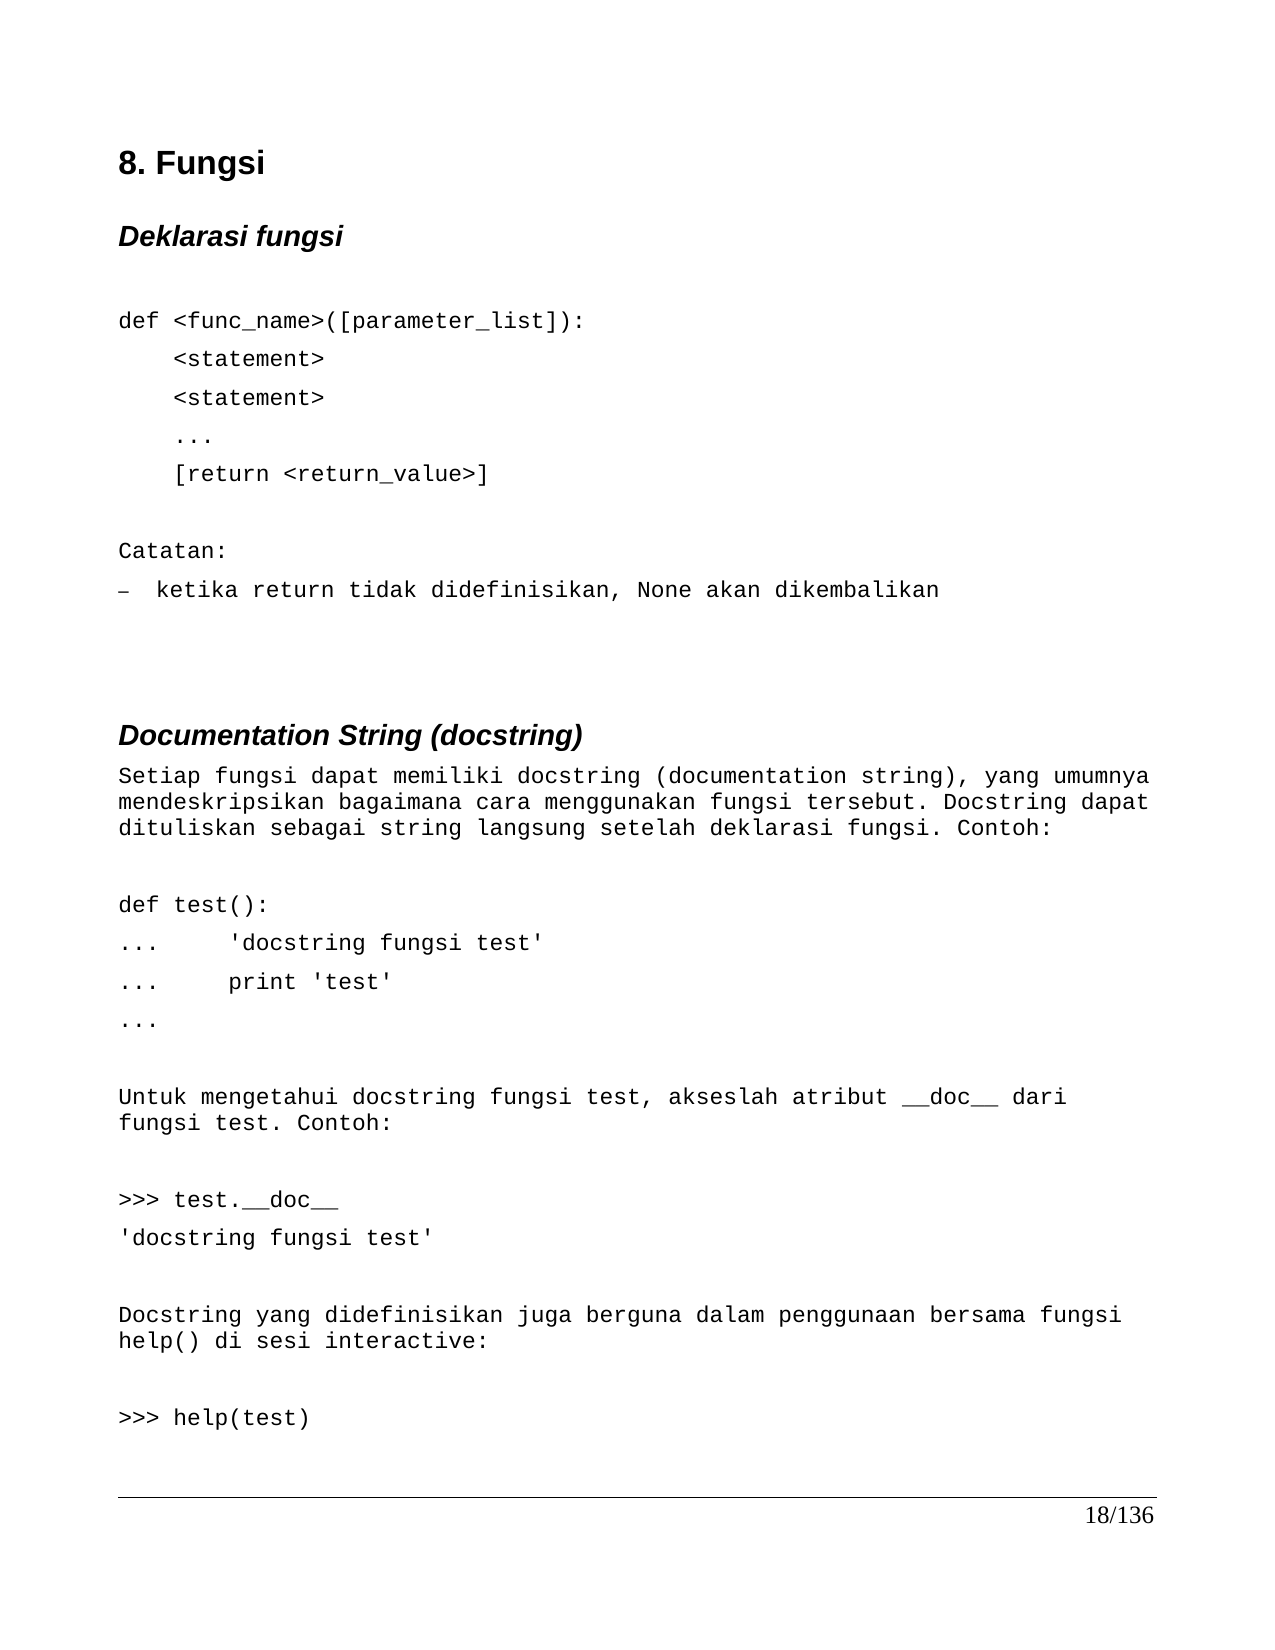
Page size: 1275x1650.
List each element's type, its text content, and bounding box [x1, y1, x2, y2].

list ketika return tidak didefinisikan, None akan dikembalikan [118, 578, 1157, 604]
text <statement> [118, 386, 1157, 412]
text ... 'docstring fungsi test' [118, 932, 1157, 958]
text def test(): [118, 893, 1157, 919]
text >>> help(test) [118, 1406, 1157, 1432]
text ... print 'test' [118, 970, 1157, 996]
text def <func_name>([parameter_list]): [118, 309, 1157, 335]
text ... [118, 424, 1157, 450]
text ... [118, 1008, 1157, 1034]
text <statement> [118, 347, 1157, 373]
text [return <return_value>] [118, 463, 1157, 489]
subtitle Deklarasi fungsi [118, 219, 1157, 253]
subtitle Documentation String (docstring) [118, 718, 1157, 752]
text Setiap fungsi dapat memiliki docstring (documentation string), yang umumnya mendeskripsikan bagaimana cara menggunakan fungsi tersebut. Docstring dapat dituliskan sebagai string langsung setelah deklarasi fungsi. Contoh: [118, 764, 1157, 842]
subtitle 8. Fungsi [118, 143, 1157, 182]
text Untuk mengetahui docstring fungsi test, akseslah atribut __doc__ dari fungsi test. Contoh: [118, 1085, 1157, 1137]
text 'docstring fungsi test' [118, 1227, 1157, 1253]
text Catatan: [118, 540, 1157, 566]
text Docstring yang didefinisikan juga berguna dalam penggunaan bersama fungsi help() di sesi interactive: [118, 1303, 1157, 1355]
text >>> test.__doc__ [118, 1188, 1157, 1214]
